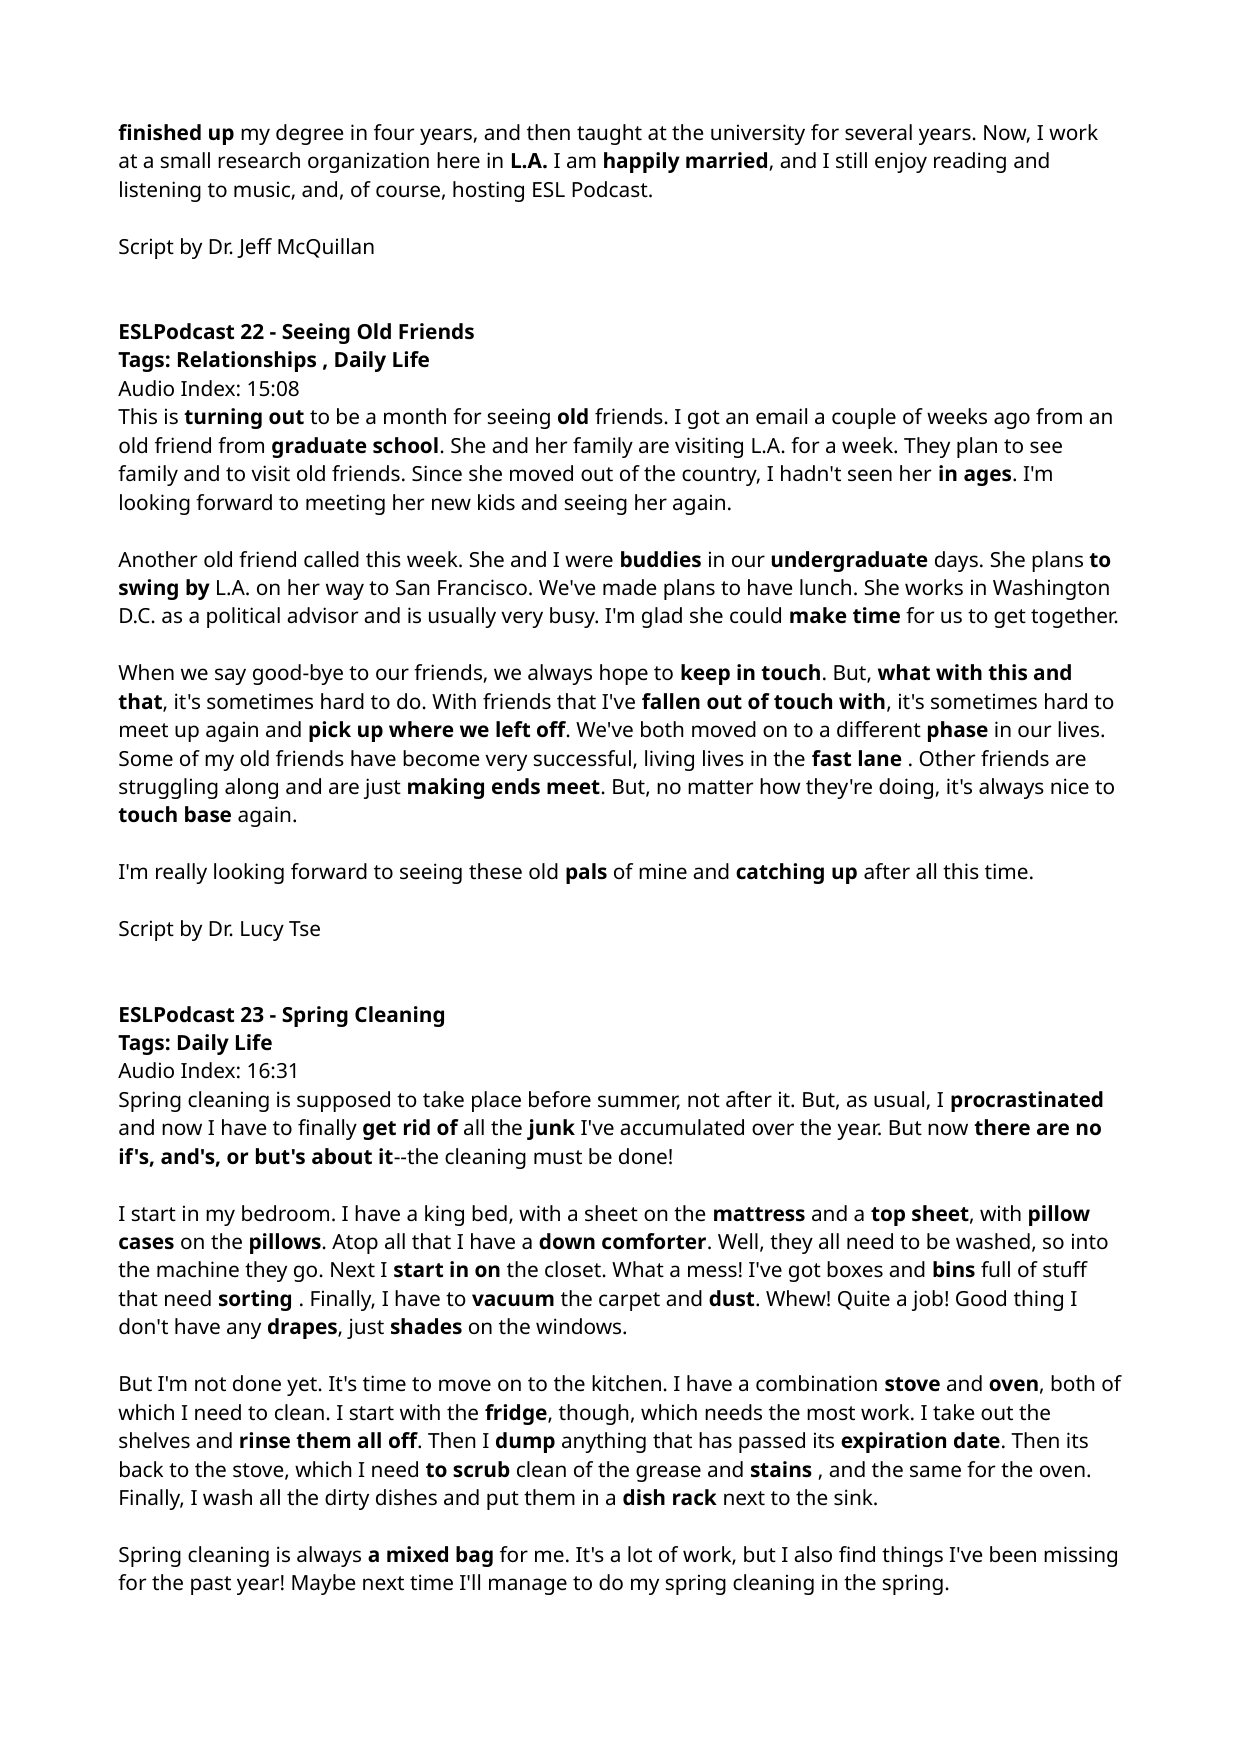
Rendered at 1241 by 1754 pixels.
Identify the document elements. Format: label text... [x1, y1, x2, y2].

table_header This is turning out to be a month for seeing old friends. I got an email a couple of weeks ago from an old friend from graduate school. She and her family are visiting L.A. for a week. They plan to see family and to visit old friends. Since she moved out of the country, I hadn't seen her in ages. I'm looking forward to meeting her new kids and seeing her again. Another old friend called this week. She and I were buddies in our undergraduate days. She plans to swing by L.A. on her way to San Francisco. We've made plans to have lunch. She works in Washington D.C. as a political advisor and is usually very busy. I'm glad she could make time for us to get together. When we say good-bye to our friends, we always hope to keep in touch. But, what with this and that, it's sometimes hard to do. With friends that I've fallen out of touch with, it's sometimes hard to meet up again and pick up where we left off. We've both moved on to a different phase in our lives. Some of my old friends have become very successful, living lives in the fast lane . Other friends are struggling along and are just making ends meet. But, no matter how they're doing, it's always nice to touch base again. I'm really looking forward to seeing these old pals of mine and catching up after all this time. Script by Dr. Lucy Tse [118, 403, 1122, 943]
text ESLPodcast 22 - Seeing Old Friends Tags: Relationships , Daily Life [118, 317, 1122, 374]
table_header finished up my degree in four years, and then taught at the university for several years. Now, I work at a small research organization here in L.A. I am happily married, and I still enjoy reading and listening to music, and, of course, hosting ESL Podcast. Script by Dr. Jeff McQuillan [118, 118, 1122, 260]
table_header Spring cleaning is supposed to take place before summer, not after it. But, as usual, I procrastinated and now I have to finally get rid of all the junk I've accumulated over the year. But now there are no if's, and's, or but's about it--the cleaning must be done! I start in my bedroom. I have a king bed, with a sheet on the mattress and a top sheet, with pillow cases on the pillows. Atop all that I have a down comforter. Well, they all need to be washed, so into the machine they go. Next I start in on the closet. What a mess! I've got boxes and bins full of stuff that need sorting . Finally, I have to vacuum the carpet and dust. Whew! Quite a job! Good thing I don't have any drapes, just shades on the windows. But I'm not done yet. It's time to move on to the kitchen. I have a combination stove and oven, both of which I need to clean. I start with the fridge, though, which needs the most work. I take out the shelves and rinse them all off. Then I dump anything that has passed its expiration date. Then its back to the stove, which I need to scrub clean of the grease and stains , and the same for the oven. Finally, I wash all the dirty dishes and put them in a dish rack next to the sink. Spring cleaning is always a mixed bag for me. It's a lot of work, but I also find things I've been missing for the past year! Maybe next time I'll manage to do my spring cleaning in the spring. [118, 1085, 1122, 1625]
text ESLPodcast 23 - Spring Cleaning Tags: Daily Life [118, 1000, 1122, 1057]
table_header Audio Index: 15:08 [118, 374, 1122, 402]
table_header Audio Index: 16:31 [118, 1057, 1122, 1085]
